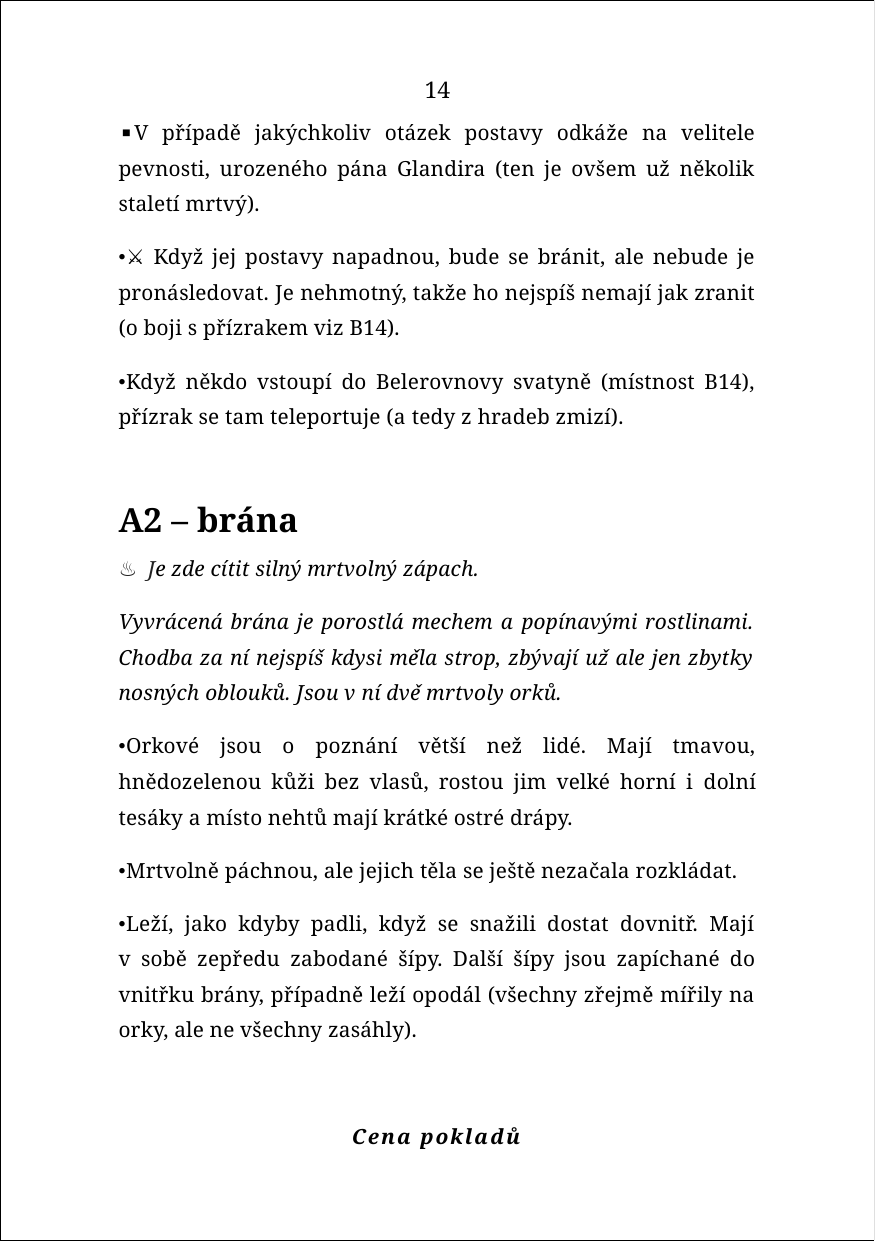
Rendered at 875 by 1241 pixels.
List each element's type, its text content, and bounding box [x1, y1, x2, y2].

list Když někdo vstoupí do Belerovnovy svatyně (místnost B14), přízrak se tam teleportuje (a⁠ tedy z⁠ hradeb zmizí). [118, 367, 756, 431]
text Vyvrácená brána je porostlá mechem a⁠ popínavými rostlinami. Chodba za ní nejspíš kdysi měla strop, zbývají už ale jen zbytky nosných oblouků. Jsou v⁠ ní dvě mrtvoly orků. [118, 607, 756, 707]
list Orkové jsou o⁠ poznání větší než lidé. Mají tmavou, hnědozelenou kůži bez vlasů, rostou jim velké horní i⁠ dolní tesáky a⁠ místo nehtů mají krátké ostré drápy. [118, 732, 756, 831]
list Mrtvolně páchnou, ale jejich těla se ještě nezačala rozkládat. [118, 856, 756, 884]
text ♨ Je zde cítit silný mrtvolný zápach. [118, 554, 756, 582]
list ⚔ Když jej postavy napadnou, bude se bránit, ale nebude je pronásledovat. Je nehmotný, takže ho nejspíš nemají jak zranit (o⁠ boji s⁠ přízrakem viz B14). [118, 242, 756, 342]
list V⁠ případě jakýchkoliv otázek postavy odkáže na velitele pevnosti, urozeného pána Glandira (ten je ovšem už několik staletí mrtvý). [118, 118, 756, 218]
subtitle A2 – brána [118, 497, 756, 542]
list Leží, jako kdyby padli, když se snažili dostat dovnitř. Mají v⁠ sobě zepředu zabodané šípy. Další šípy jsou zapíchané do vnitřku brány, případně leží opodál (všechny zřejmě mířily na orky, ale ne všechny zasáhly). [118, 909, 756, 1044]
